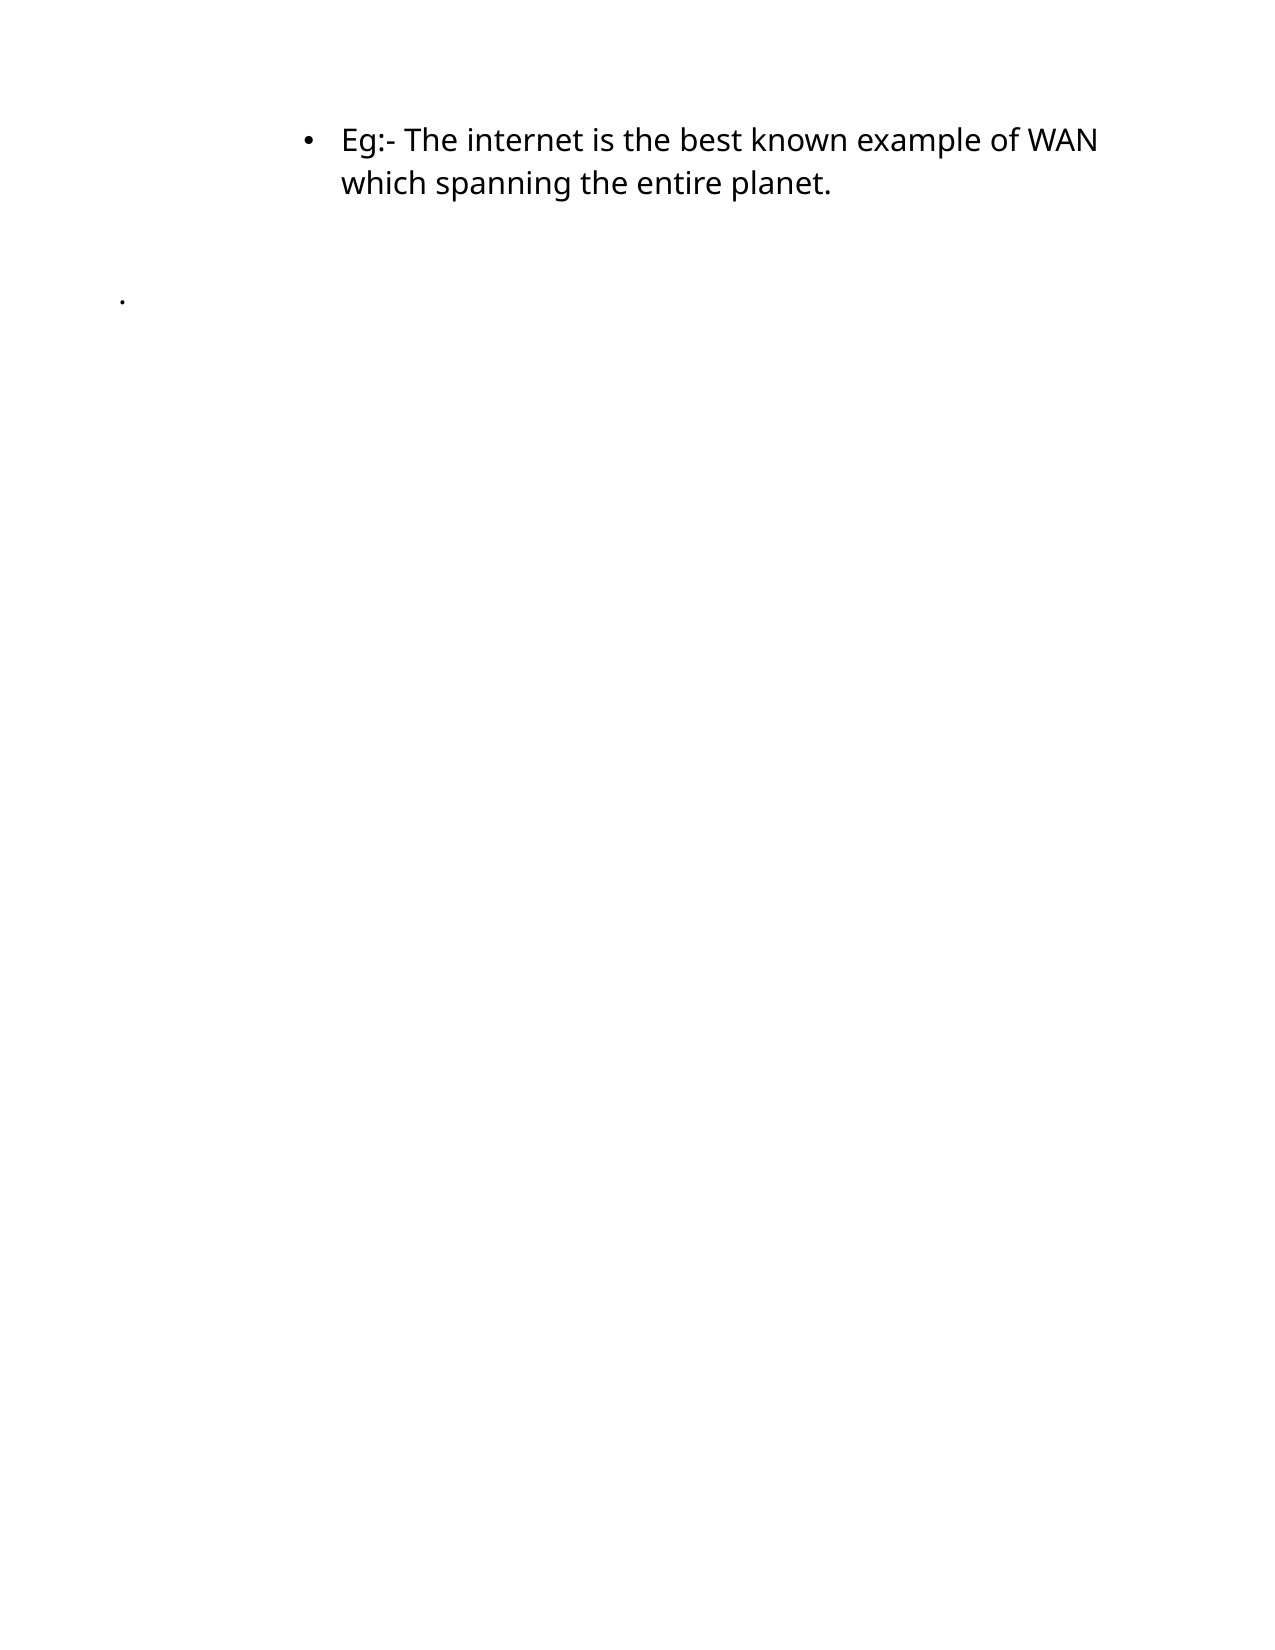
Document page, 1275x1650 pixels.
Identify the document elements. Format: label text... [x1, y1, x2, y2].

text . [118, 271, 1148, 313]
list Eg:- The internet is the best known example of WAN which spanning the entire planet. [303, 118, 1157, 203]
